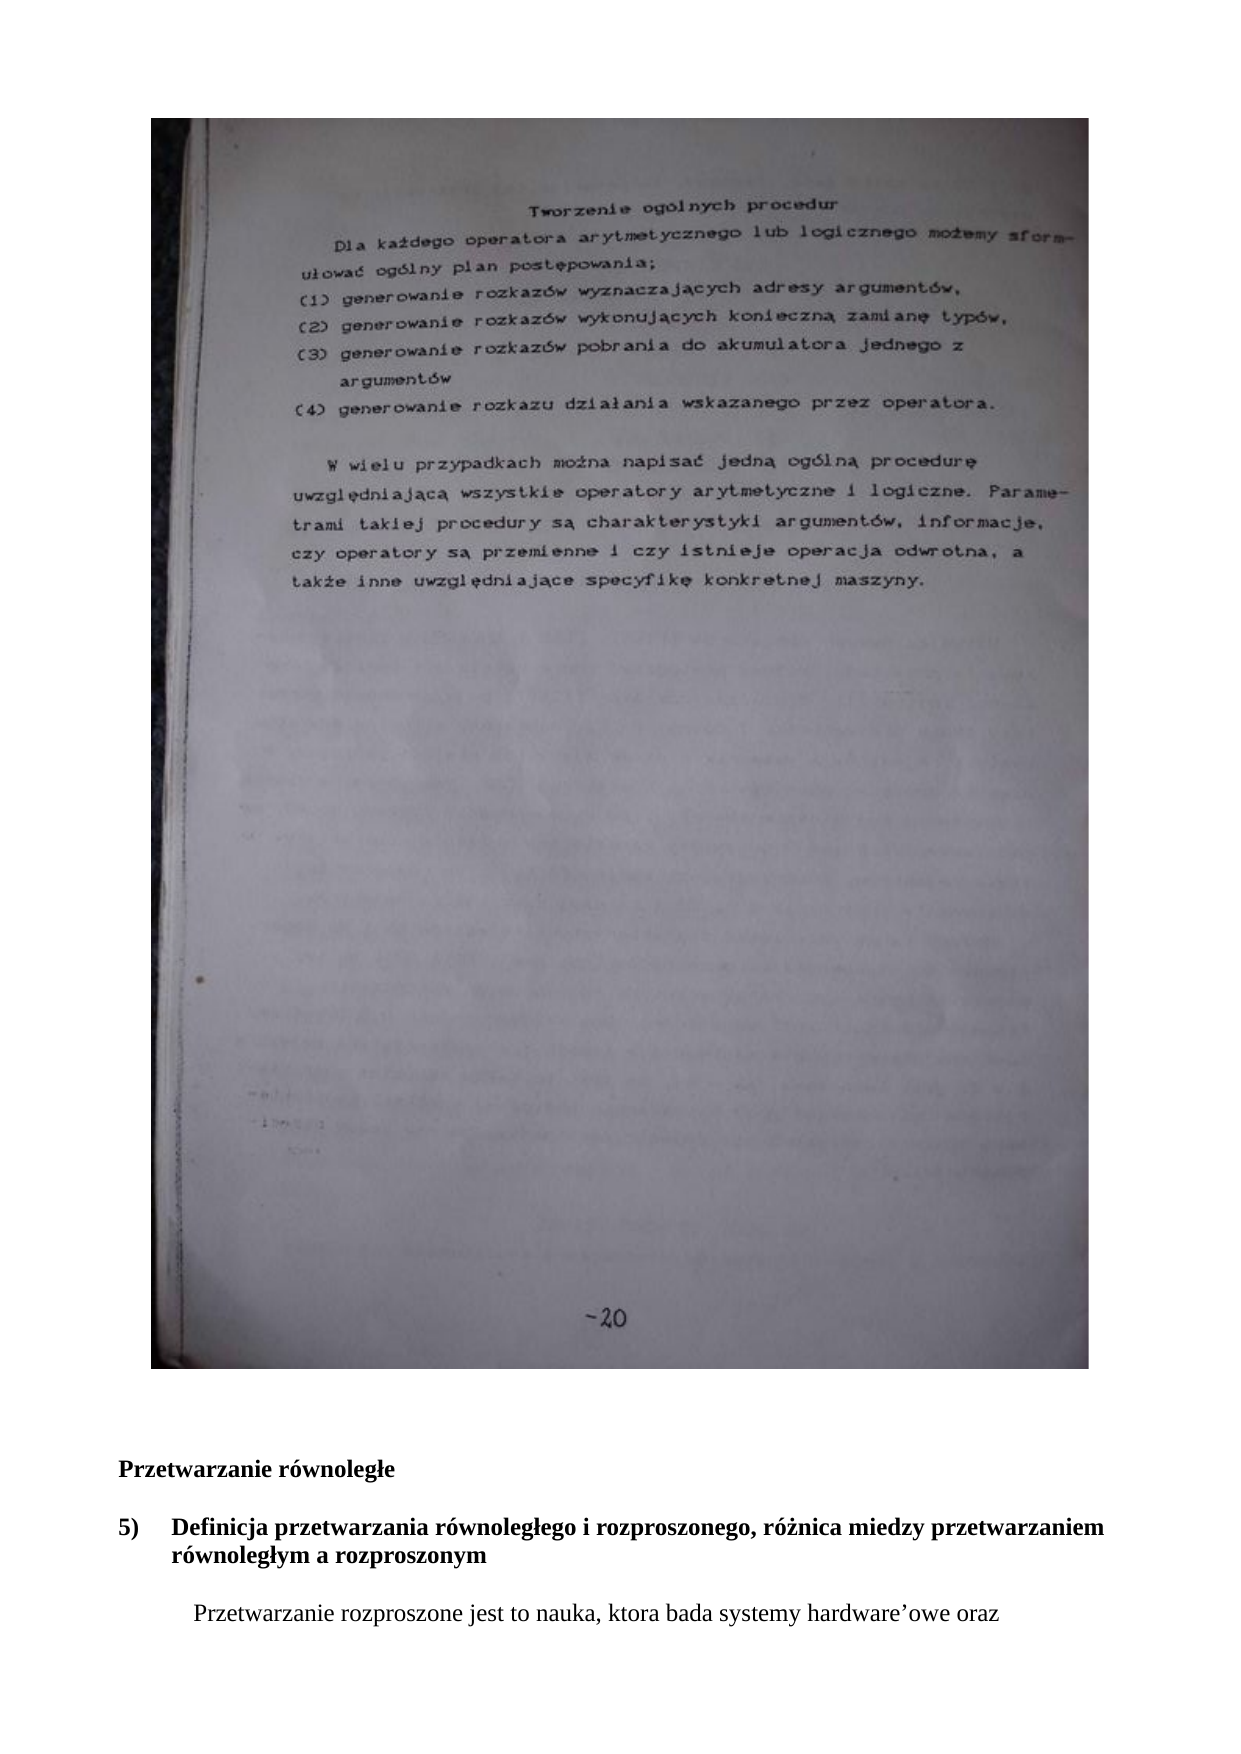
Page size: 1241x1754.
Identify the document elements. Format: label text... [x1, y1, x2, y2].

text Przetwarzanie rozproszone jest to nauka, ktora bada systemy hardware’owe oraz [192, 1598, 1122, 1627]
list równoległym a rozproszonym [118, 1541, 1122, 1569]
list Definicja przetwarzania równoległego i rozproszonego, różnica miedzy przetwarzaniem [118, 1512, 1122, 1541]
picture [151, 118, 1089, 1369]
text Przetwarzanie równoległe [118, 1454, 1122, 1483]
